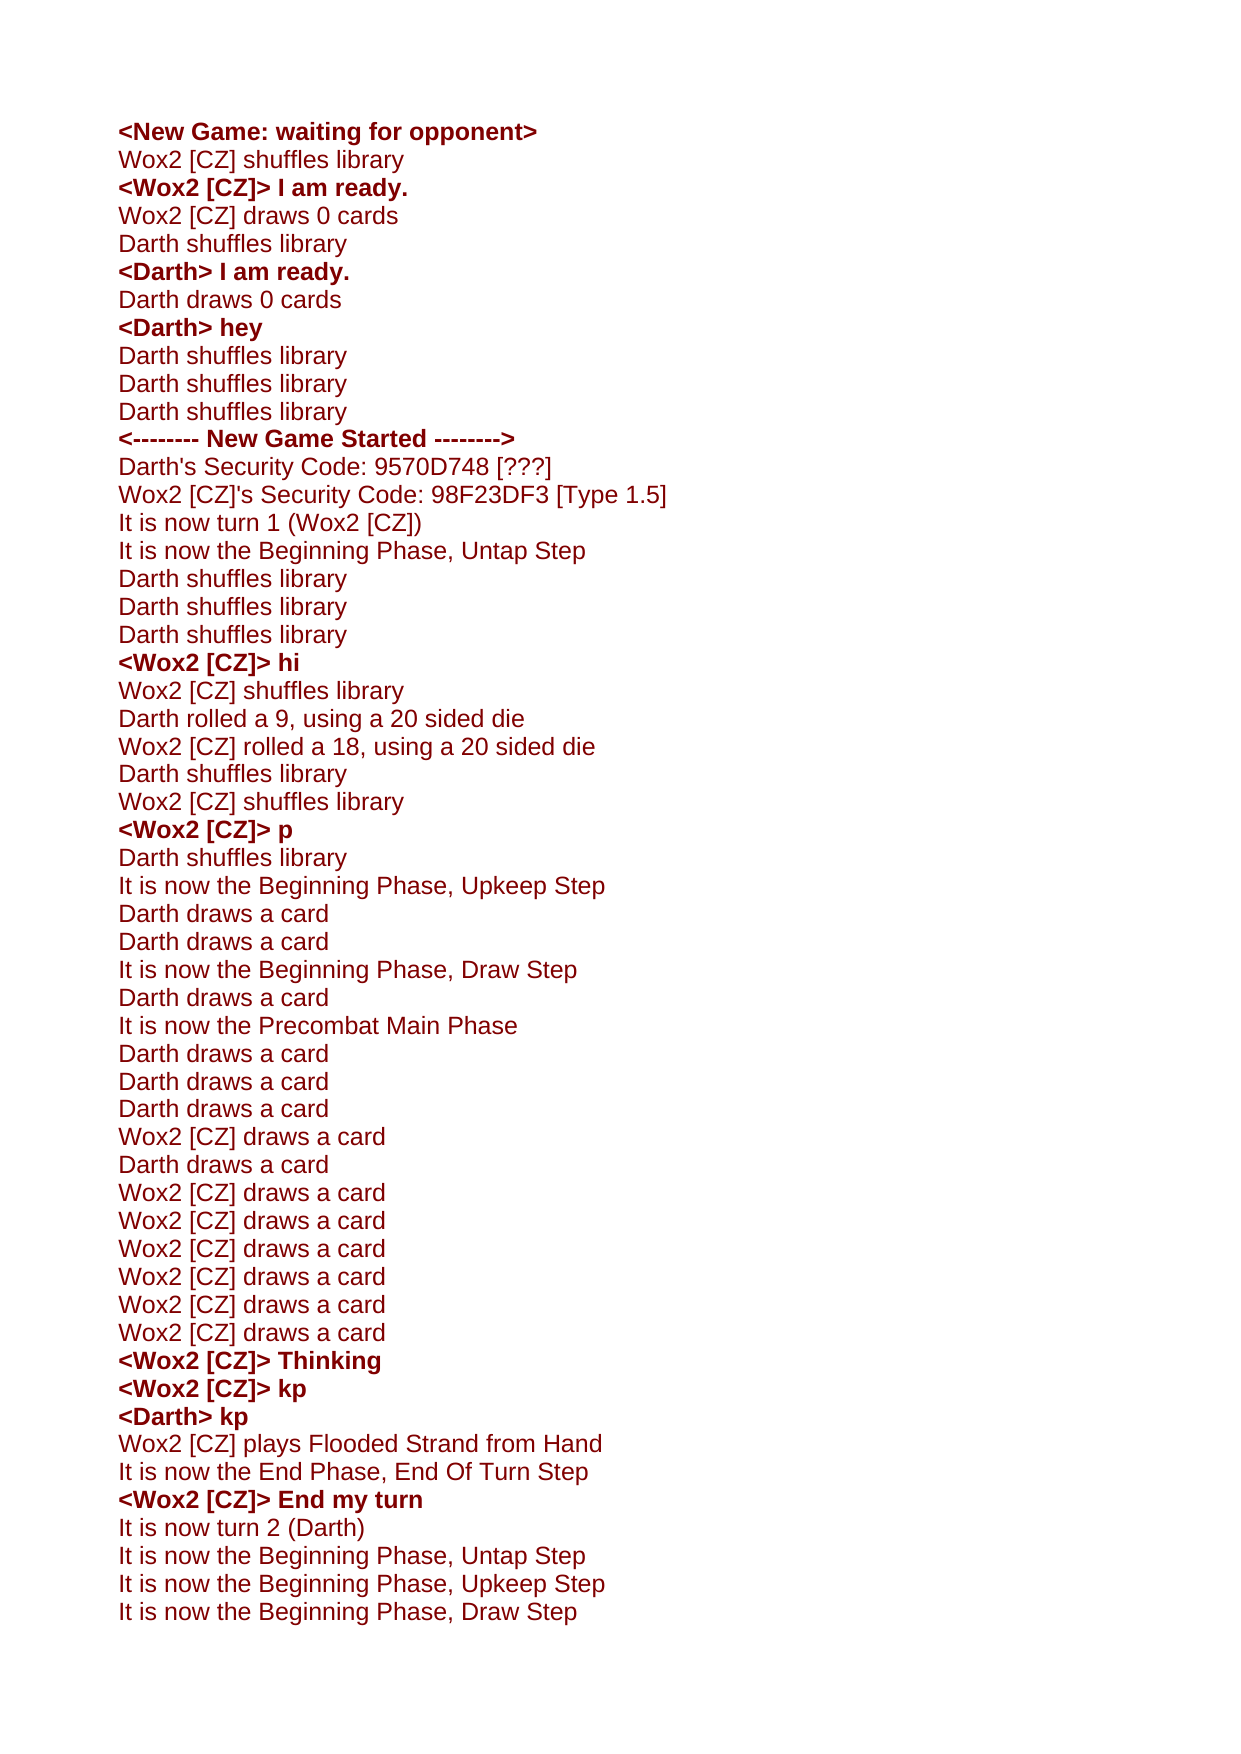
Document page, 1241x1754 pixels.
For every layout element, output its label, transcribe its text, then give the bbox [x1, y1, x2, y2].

text <Wox2 [CZ]> kp [118, 1374, 1122, 1402]
text Darth shuffles library [118, 844, 1122, 872]
text Wox2 [CZ] shuffles library [118, 788, 1122, 816]
text It is now the Beginning Phase, Upkeep Step [118, 1570, 1122, 1598]
text Darth shuffles library [118, 341, 1122, 369]
text Darth draws a card [118, 1151, 1122, 1179]
text Darth draws a card [118, 928, 1122, 956]
text <Darth> hey [118, 313, 1122, 341]
text Wox2 [CZ] draws a card [118, 1123, 1122, 1151]
text Darth rolled a 9, using a 20 sided die [118, 704, 1122, 732]
text Darth draws 0 cards [118, 286, 1122, 313]
text Darth draws a card [118, 1095, 1122, 1123]
text Wox2 [CZ]'s Security Code: 98F23DF3 [Type 1.5] [118, 481, 1122, 509]
text Wox2 [CZ] draws 0 cards [118, 202, 1122, 230]
text Darth draws a card [118, 983, 1122, 1011]
text Wox2 [CZ] shuffles library [118, 676, 1122, 704]
text Wox2 [CZ] plays Flooded Strand from Hand [118, 1430, 1122, 1458]
text It is now the Beginning Phase, Draw Step [118, 1598, 1122, 1626]
text Darth draws a card [118, 1067, 1122, 1095]
text It is now the Beginning Phase, Draw Step [118, 956, 1122, 983]
text Darth shuffles library [118, 369, 1122, 397]
text Darth draws a card [118, 900, 1122, 928]
text <Wox2 [CZ]> hi [118, 648, 1122, 676]
text It is now the Beginning Phase, Untap Step [118, 1542, 1122, 1570]
text It is now the Precombat Main Phase [118, 1011, 1122, 1039]
text <New Game: waiting for opponent> [118, 118, 1122, 146]
text Darth's Security Code: 9570D748 [???] [118, 453, 1122, 481]
text Wox2 [CZ] rolled a 18, using a 20 sided die [118, 732, 1122, 760]
text Wox2 [CZ] draws a card [118, 1235, 1122, 1263]
text Wox2 [CZ] draws a card [118, 1291, 1122, 1318]
text It is now turn 2 (Darth) [118, 1514, 1122, 1542]
text Darth shuffles library [118, 593, 1122, 621]
text Darth shuffles library [118, 760, 1122, 788]
text It is now the End Phase, End Of Turn Step [118, 1458, 1122, 1486]
text Wox2 [CZ] draws a card [118, 1207, 1122, 1235]
text Darth draws a card [118, 1039, 1122, 1067]
text It is now turn 1 (Wox2 [CZ]) [118, 509, 1122, 537]
text Darth shuffles library [118, 621, 1122, 648]
text <Wox2 [CZ]> p [118, 816, 1122, 844]
text Wox2 [CZ] draws a card [118, 1263, 1122, 1291]
text <Darth> I am ready. [118, 258, 1122, 286]
text It is now the Beginning Phase, Untap Step [118, 537, 1122, 565]
text Darth shuffles library [118, 230, 1122, 258]
text Wox2 [CZ] shuffles library [118, 146, 1122, 174]
text <Wox2 [CZ]> End my turn [118, 1486, 1122, 1514]
text Darth shuffles library [118, 565, 1122, 593]
text <-------- New Game Started --------> [118, 425, 1122, 453]
text <Darth> kp [118, 1402, 1122, 1430]
text Darth shuffles library [118, 397, 1122, 425]
text Wox2 [CZ] draws a card [118, 1179, 1122, 1207]
text It is now the Beginning Phase, Upkeep Step [118, 872, 1122, 900]
text <Wox2 [CZ]> I am ready. [118, 174, 1122, 202]
text <Wox2 [CZ]> Thinking [118, 1346, 1122, 1374]
text Wox2 [CZ] draws a card [118, 1318, 1122, 1346]
